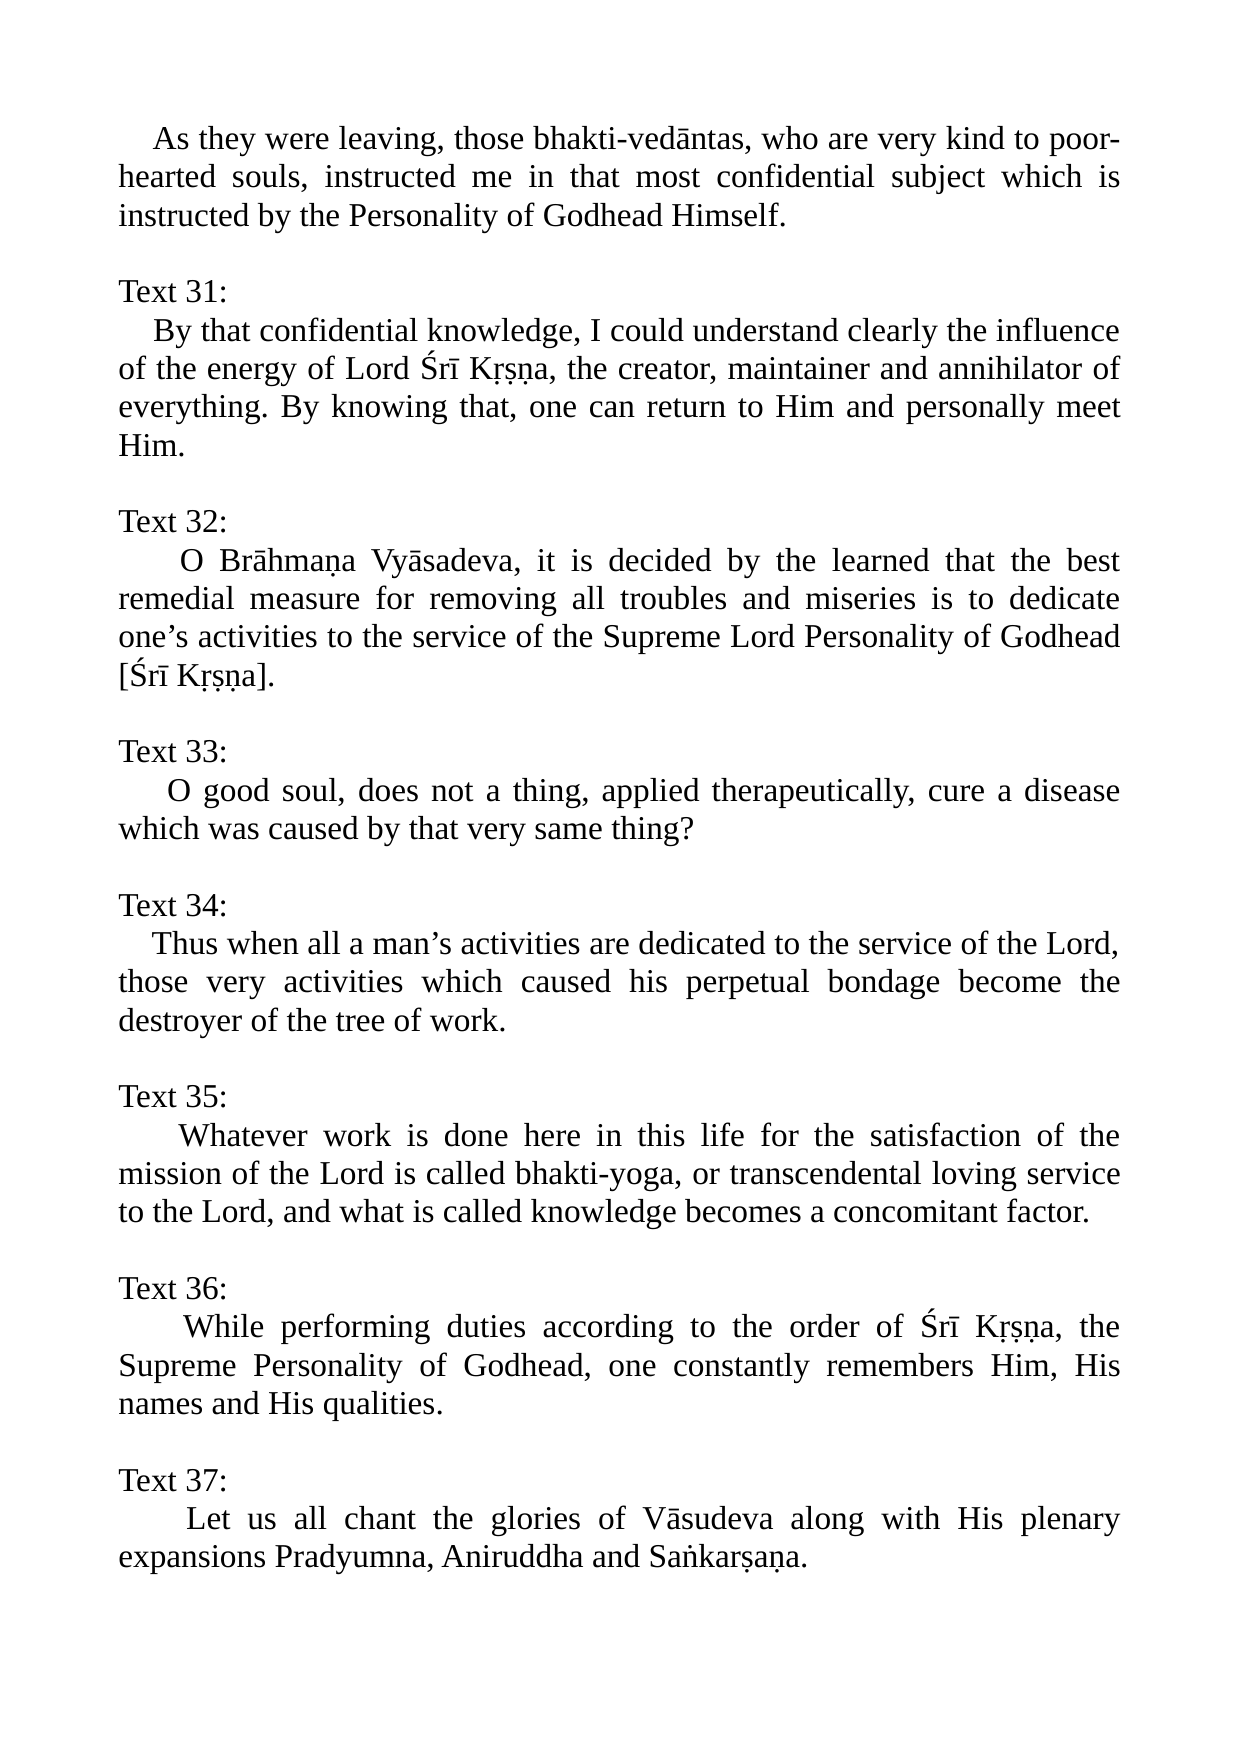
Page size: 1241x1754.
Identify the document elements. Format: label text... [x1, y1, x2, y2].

text By that confidential knowledge, I could understand clearly the influence of the energy of Lord Śrī Kṛṣṇa, the creator, maintainer and annihilator of everything. By knowing that, one can return to Him and personally meet Him. [118, 310, 1122, 463]
text Text 37: [118, 1460, 1122, 1498]
text Thus when all a man’s activities are dedicated to the service of the Lord, those very activities which caused his perpetual bondage become the destroyer of the tree of work. [118, 923, 1122, 1038]
text Text 34: [118, 885, 1122, 923]
text Text 36: [118, 1268, 1122, 1306]
text While performing duties according to the order of Śrī Kṛṣṇa, the Supreme Personality of Godhead, one constantly remembers Him, His names and His qualities. [118, 1306, 1122, 1421]
text Text 31: [118, 271, 1122, 310]
text Text 33: [118, 731, 1122, 770]
text Text 35: [118, 1076, 1122, 1115]
text As they were leaving, those bhakti-vedāntas, who are very kind to poor-hearted souls, instructed me in that most confidential subject which is instructed by the Personality of Godhead Himself. [118, 118, 1122, 233]
text Whatever work is done here in this life for the satisfaction of the mission of the Lord is called bhakti-yoga, or transcendental loving service to the Lord, and what is called knowledge becomes a concomitant factor. [118, 1115, 1122, 1230]
text Text 32: [118, 501, 1122, 540]
text O Brāhmaṇa Vyāsadeva, it is decided by the learned that the best remedial measure for removing all troubles and miseries is to dedicate one’s activities to the service of the Supreme Lord Personality of Godhead [Śrī Kṛṣṇa]. [118, 540, 1122, 693]
text O good soul, does not a thing, applied therapeutically, cure a disease which was caused by that very same thing? [118, 770, 1122, 846]
text Let us all chant the glories of Vāsudeva along with His plenary expansions Pradyumna, Aniruddha and Saṅkarṣaṇa. [118, 1498, 1122, 1575]
